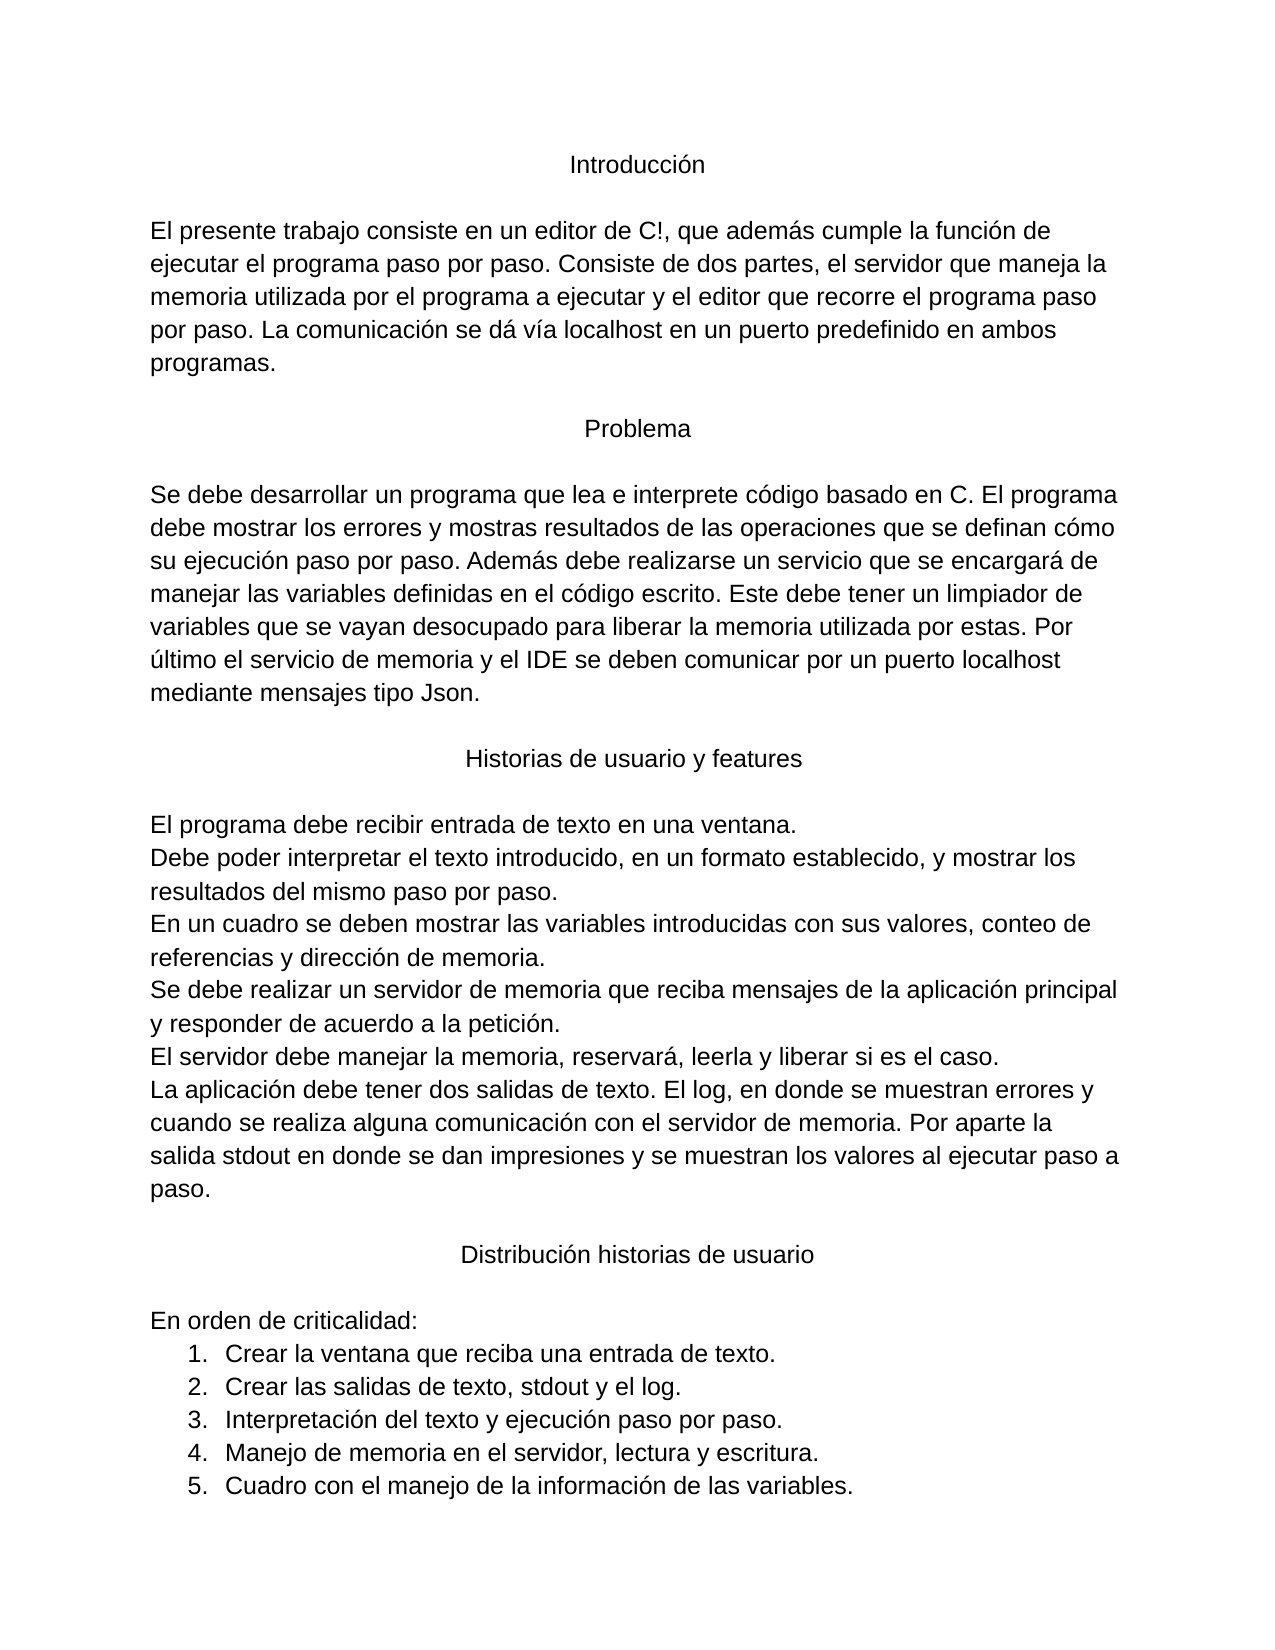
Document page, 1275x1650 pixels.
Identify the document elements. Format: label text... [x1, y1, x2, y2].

list Manejo de memoria en el servidor, lectura y escritura. [187, 1438, 1125, 1467]
list Interpretación del texto y ejecución paso por paso. [187, 1405, 1125, 1433]
text En orden de criticalidad: [150, 1306, 1125, 1334]
text Se debe desarrollar un programa que lea e interprete código basado en C. El programa debe mostrar los errores y mostras resultados de las operaciones que se definan cómo su ejecución paso por paso. Además debe realizarse un servicio que se encargará de manejar las variables definidas en el código escrito. Este debe tener un limpiador de variables que se vayan desocupado para liberar la memoria utilizada por estas. Por último el servicio de memoria y el IDE se deben comunicar por un puerto localhost mediante mensajes tipo Json. [150, 480, 1125, 707]
list Cuadro con el manejo de la información de las variables. [187, 1471, 1125, 1499]
text Introducción [150, 150, 1125, 179]
text En un cuadro se deben mostrar las variables introducidas con sus valores, conteo de referencias y dirección de memoria. [150, 909, 1125, 971]
text Problema [150, 414, 1125, 443]
text El servidor debe manejar la memoria, reservará, leerla y liberar si es el caso. [150, 1042, 1125, 1070]
text El presente trabajo consiste en un editor de C!, que además cumple la función de ejecutar el programa paso por paso. Consiste de dos partes, el servidor que maneja la memoria utilizada por el programa a ejecutar y el editor que recorre el programa paso por paso. La comunicación se dá vía localhost en un puerto predefinido en ambos programas. [150, 216, 1125, 377]
list Crear la ventana que reciba una entrada de texto. [187, 1339, 1125, 1367]
text Se debe realizar un servidor de memoria que reciba mensajes de la aplicación principal y responder de acuerdo a la petición. [150, 976, 1125, 1037]
text El programa debe recibir entrada de texto en una ventana. [150, 810, 1125, 839]
text Debe poder interpretar el texto introducido, en un formato establecido, y mostrar los resultados del mismo paso por paso. [150, 843, 1125, 905]
text Historias de usuario y features [150, 744, 1125, 773]
text Distribución historias de usuario [150, 1240, 1125, 1268]
text La aplicación debe tener dos salidas de texto. El log, en donde se muestran errores y cuando se realiza alguna comunicación con el servidor de memoria. Por aparte la salida stdout en donde se dan impresiones y se muestran los valores al ejecutar paso a paso. [150, 1074, 1125, 1202]
list Crear las salidas de texto, stdout y el log. [187, 1372, 1125, 1401]
